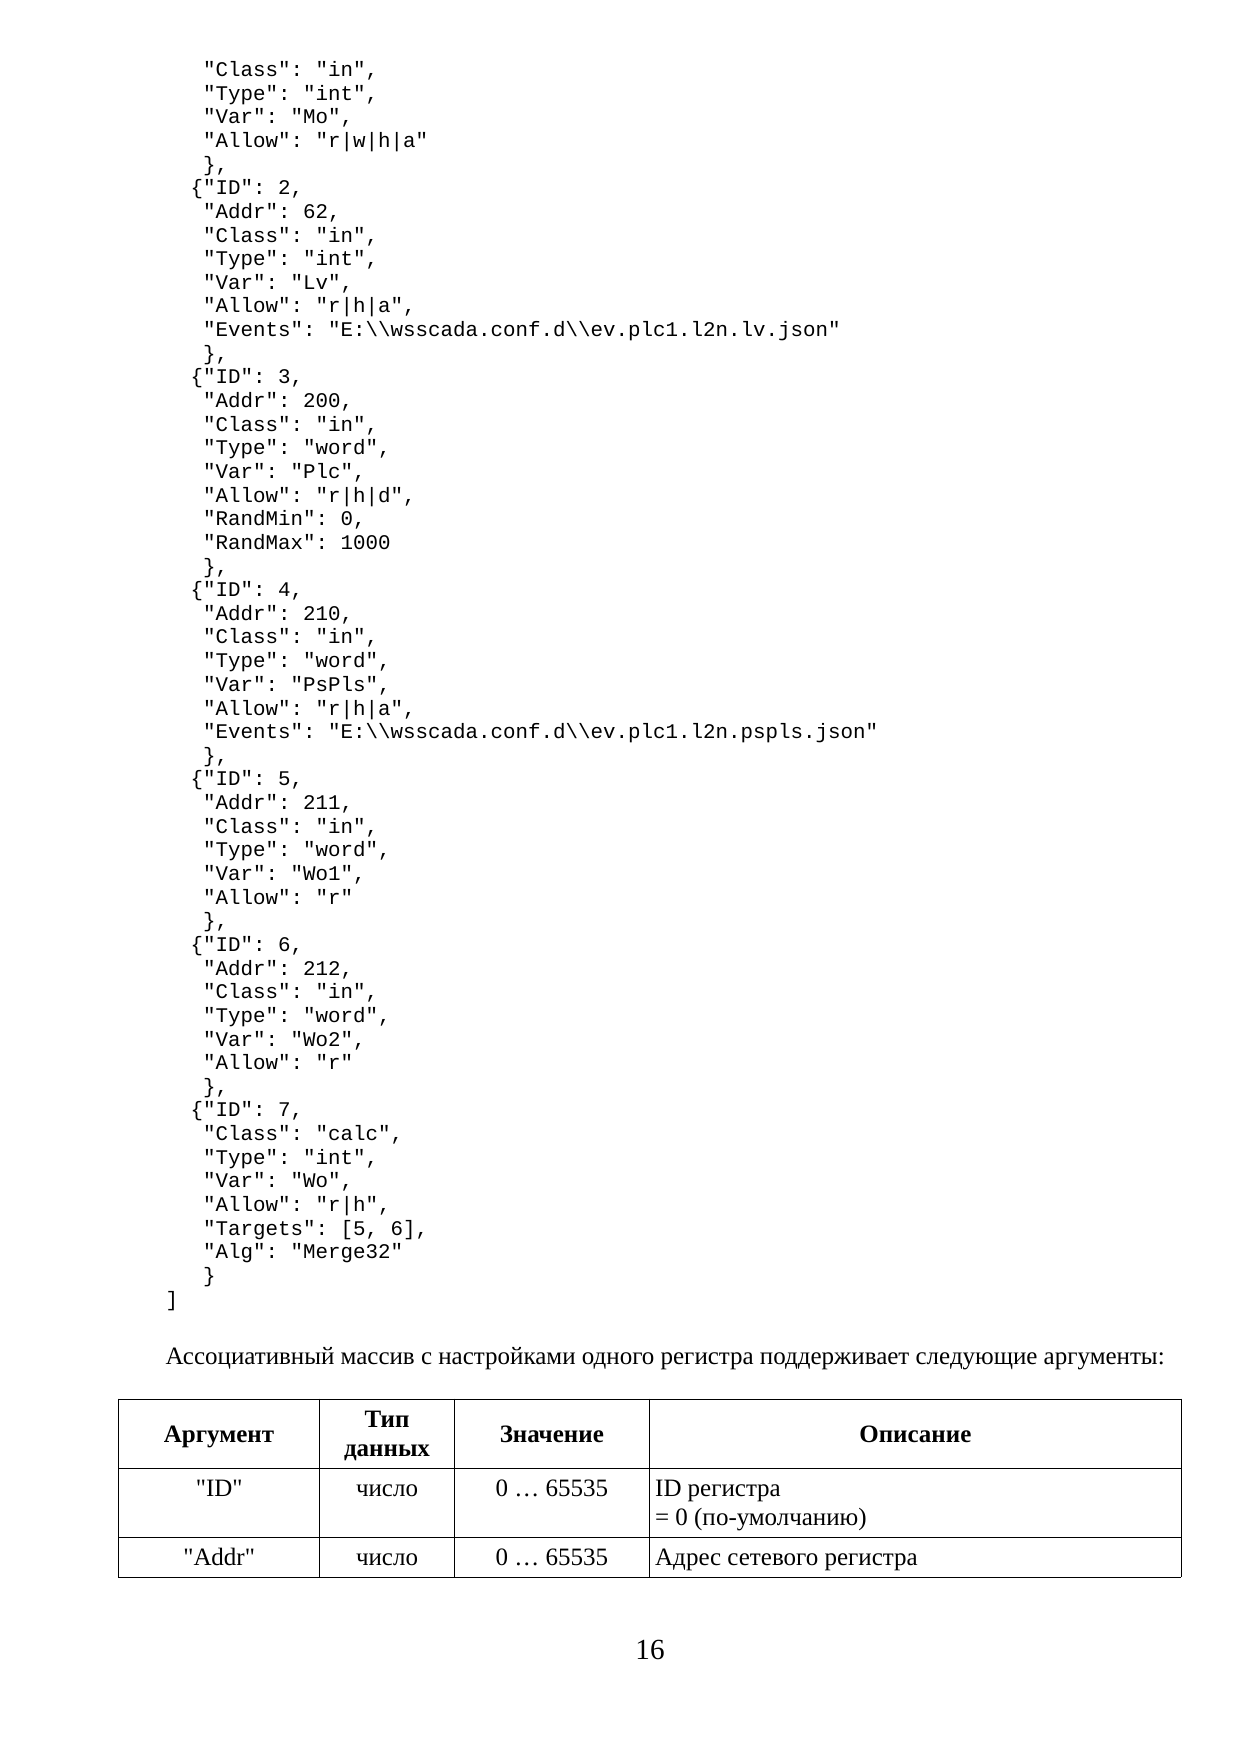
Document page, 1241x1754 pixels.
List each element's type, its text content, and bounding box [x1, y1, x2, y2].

text "Events": "E:\\wsscada.conf.d\\ev.plc1.l2n.pspls.json" [118, 721, 1181, 745]
text "Class": "in", [118, 224, 1181, 248]
text } [118, 1265, 1181, 1289]
text "Var": "Plc", [118, 461, 1181, 485]
text "Alg": "Merge32" [118, 1241, 1181, 1265]
text "Events": "E:\\wsscada.conf.d\\ev.plc1.l2n.lv.json" [118, 319, 1181, 343]
text "Type": "word", [118, 437, 1181, 461]
text "Var": "Mo", [118, 106, 1181, 130]
text }, [118, 556, 1181, 579]
text "Class": "in", [118, 816, 1181, 839]
text "Var": "Lv", [118, 272, 1181, 296]
text }, [118, 1076, 1181, 1099]
text "Type": "int", [118, 83, 1181, 106]
text "Addr": 200, [118, 390, 1181, 414]
table_cell "Addr" [119, 1538, 319, 1577]
text "Targets": [5, 6], [118, 1218, 1181, 1241]
text "Addr": 62, [118, 201, 1181, 224]
text "Allow": "r|h", [118, 1194, 1181, 1218]
text "Allow": "r|h|a", [118, 296, 1181, 319]
text ] [118, 1289, 1181, 1312]
table_cell ID регистра = 0 (по-умолчанию) [650, 1469, 1181, 1537]
text "Var": "PsPls", [118, 674, 1181, 697]
text "Class": "in", [118, 627, 1181, 650]
text "Allow": "r|h|a", [118, 697, 1181, 721]
table_cell "ID" [119, 1469, 319, 1537]
text {"ID": 2, [118, 177, 1181, 201]
text {"ID": 5, [118, 768, 1181, 792]
table_header Описание [650, 1400, 1181, 1468]
text {"ID": 6, [118, 934, 1181, 958]
text "Class": "in", [118, 59, 1181, 83]
table_header Тип данных [320, 1400, 454, 1468]
text "Type": "int", [118, 1147, 1181, 1170]
table_cell число [320, 1469, 454, 1537]
text "Addr": 210, [118, 603, 1181, 627]
text "Class": "in", [118, 981, 1181, 1005]
text "RandMax": 1000 [118, 532, 1181, 556]
text "Allow": "r" [118, 1052, 1181, 1076]
text "RandMin": 0, [118, 508, 1181, 532]
table_header Значение [455, 1400, 649, 1468]
text {"ID": 4, [118, 579, 1181, 603]
table_header Аргумент [119, 1400, 319, 1468]
text "Var": "Wo2", [118, 1028, 1181, 1052]
table_cell число [320, 1538, 454, 1577]
text "Type": "int", [118, 248, 1181, 272]
text "Class": "in", [118, 414, 1181, 437]
text "Var": "Wo1", [118, 863, 1181, 887]
text {"ID": 3, [118, 366, 1181, 390]
text "Type": "word", [118, 839, 1181, 863]
text "Allow": "r" [118, 887, 1181, 910]
text }, [118, 910, 1181, 934]
text "Type": "word", [118, 650, 1181, 674]
text {"ID": 7, [118, 1099, 1181, 1123]
text "Class": "calc", [118, 1123, 1181, 1147]
table_cell 0 … 65535 [455, 1469, 649, 1537]
table_cell Адрес сетевого регистра [650, 1538, 1181, 1577]
table_cell 0 … 65535 [455, 1538, 649, 1577]
text "Allow": "r|w|h|a" [118, 130, 1181, 154]
text "Addr": 211, [118, 792, 1181, 816]
text }, [118, 745, 1181, 768]
text "Type": "word", [118, 1005, 1181, 1028]
text }, [118, 343, 1181, 366]
text "Addr": 212, [118, 958, 1181, 981]
text "Var": "Wo", [118, 1170, 1181, 1194]
text }, [118, 154, 1181, 177]
text "Allow": "r|h|d", [118, 485, 1181, 508]
text Ассоциативный массив с настройками одного регистра поддерживает следующие аргументы: [118, 1341, 1181, 1370]
